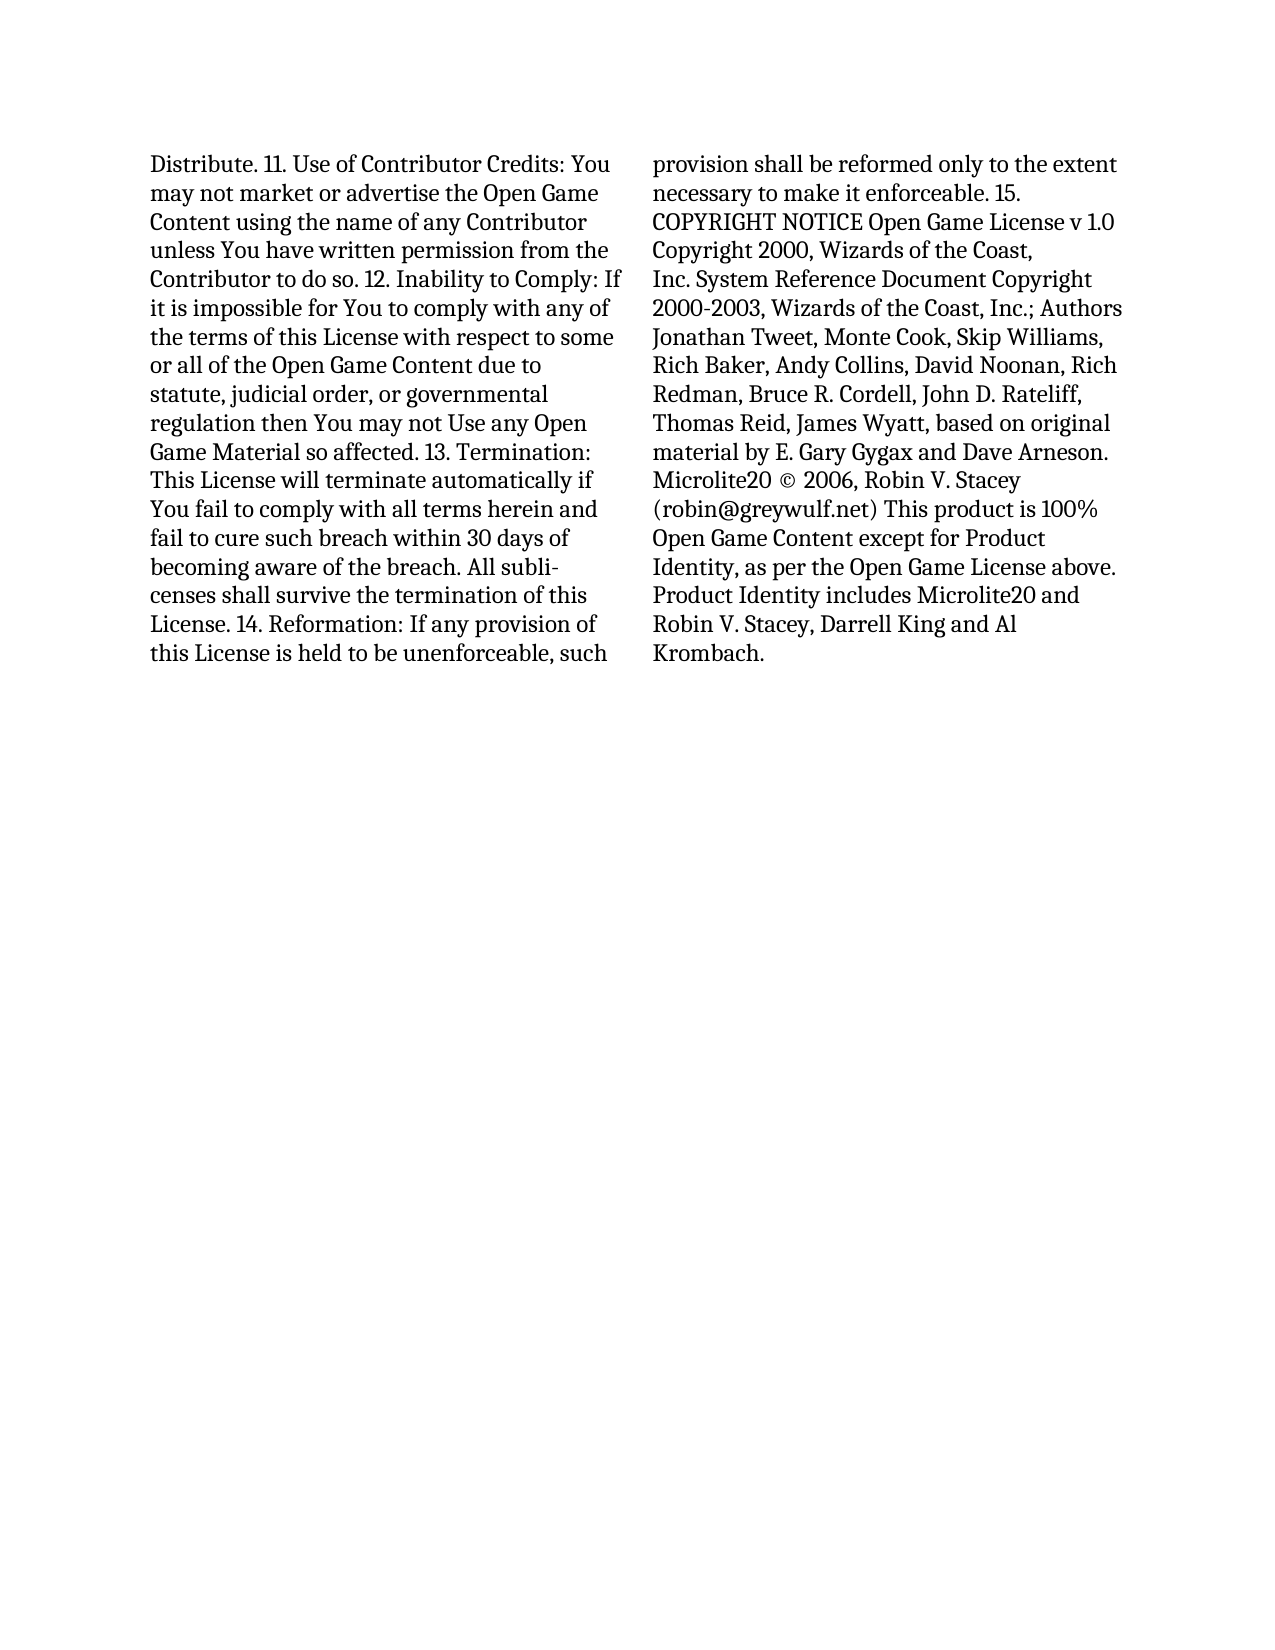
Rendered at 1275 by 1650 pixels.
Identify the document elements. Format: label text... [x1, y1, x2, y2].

text Distribute. 11. Use of Contributor Credits: You may not market or advertise the Open Game Content using the name of any Contributor unless You have written permission from the Contributor to do so. 12. Inability to Comply: If it is impossible for You to comply with any of the terms of this License with respect to some or all of the Open Game Content due to statute, judicial order, or governmental regulation then You may not Use any Open Game Material so affected. 13. Termination: This License will terminate automatically if You fail to comply with all terms herein and fail to cure such breach within 30 days of becoming aware of the breach. All subli- censes shall survive the termination of this License. 14. Reformation: If any provision of this License is held to be unenforceable, such [150, 150, 622, 667]
text provision shall be reformed only to the extent necessary to make it enforceable. 15. COPYRIGHT NOTICE Open Game License v 1.0 Copyright 2000, Wizards of the Coast, Inc. System Reference Document Copyright 2000-2003, Wizards of the Coast, Inc.; Authors Jonathan Tweet, Monte Cook, Skip Williams, Rich Baker, Andy Collins, David Noonan, Rich Redman, Bruce R. Cordell, John D. Rateliff, Thomas Reid, James Wyatt, based on original material by E. Gary Gygax and Dave Arneson. Microlite20 © 2006, Robin V. Stacey (robin@greywulf.net) This product is 100% Open Game Content except for Product Identity, as per the Open Game License above. Product Identity includes Microlite20 and Robin V. Stacey, Darrell King and Al Krombach. [652, 150, 1125, 667]
